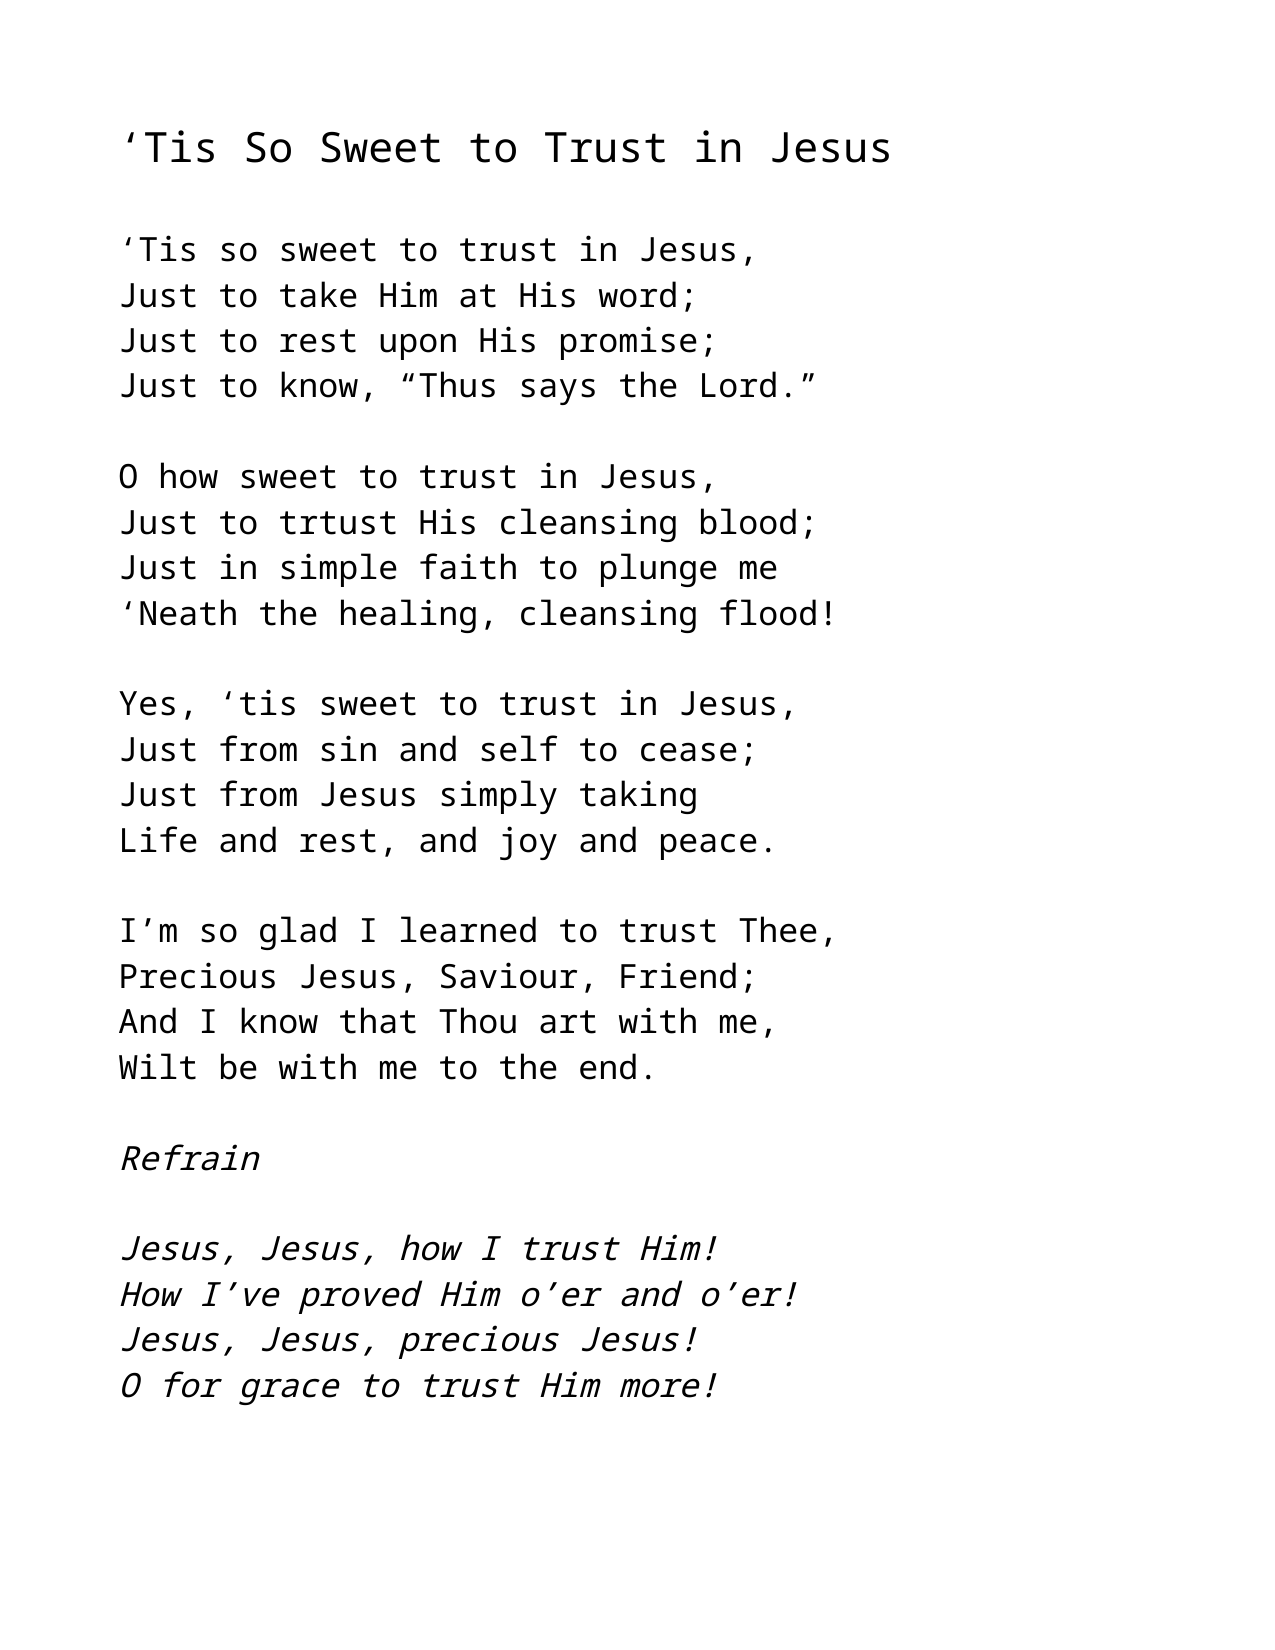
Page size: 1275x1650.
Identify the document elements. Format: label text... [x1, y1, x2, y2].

text Just to trtust His cleansing blood; [118, 498, 1157, 544]
text Just from sin and self to cease; [118, 726, 1157, 771]
text Life and rest, and joy and peace. [118, 816, 1157, 862]
text Jesus, Jesus, precious Jesus! [118, 1316, 1157, 1361]
text Just to take Him at His word; [118, 271, 1157, 317]
text ‘Tis so sweet to trust in Jesus, [118, 226, 1157, 271]
text I’m so glad I learned to trust Thee, [118, 907, 1157, 953]
text ‘Tis So Sweet to Trust in Jesus [118, 118, 1157, 175]
text O how sweet to trust in Jesus, [118, 453, 1157, 498]
text Refrain [118, 1134, 1157, 1180]
text Precious Jesus, Saviour, Friend; [118, 953, 1157, 998]
text Jesus, Jesus, how I trust Him! [118, 1225, 1157, 1271]
text Yes, ‘tis sweet to trust in Jesus, [118, 680, 1157, 726]
text And I know that Thou art with me, [118, 998, 1157, 1043]
text ‘Neath the healing, cleansing flood! [118, 589, 1157, 635]
text Just in simple faith to plunge me [118, 544, 1157, 589]
text How I’ve proved Him o’er and o’er! [118, 1271, 1157, 1316]
text Just from Jesus simply taking [118, 771, 1157, 816]
text O for grace to trust Him more! [118, 1361, 1157, 1407]
text Wilt be with me to the end. [118, 1043, 1157, 1089]
text Just to rest upon His promise; [118, 317, 1157, 362]
text Just to know, “Thus says the Lord.” [118, 362, 1157, 408]
